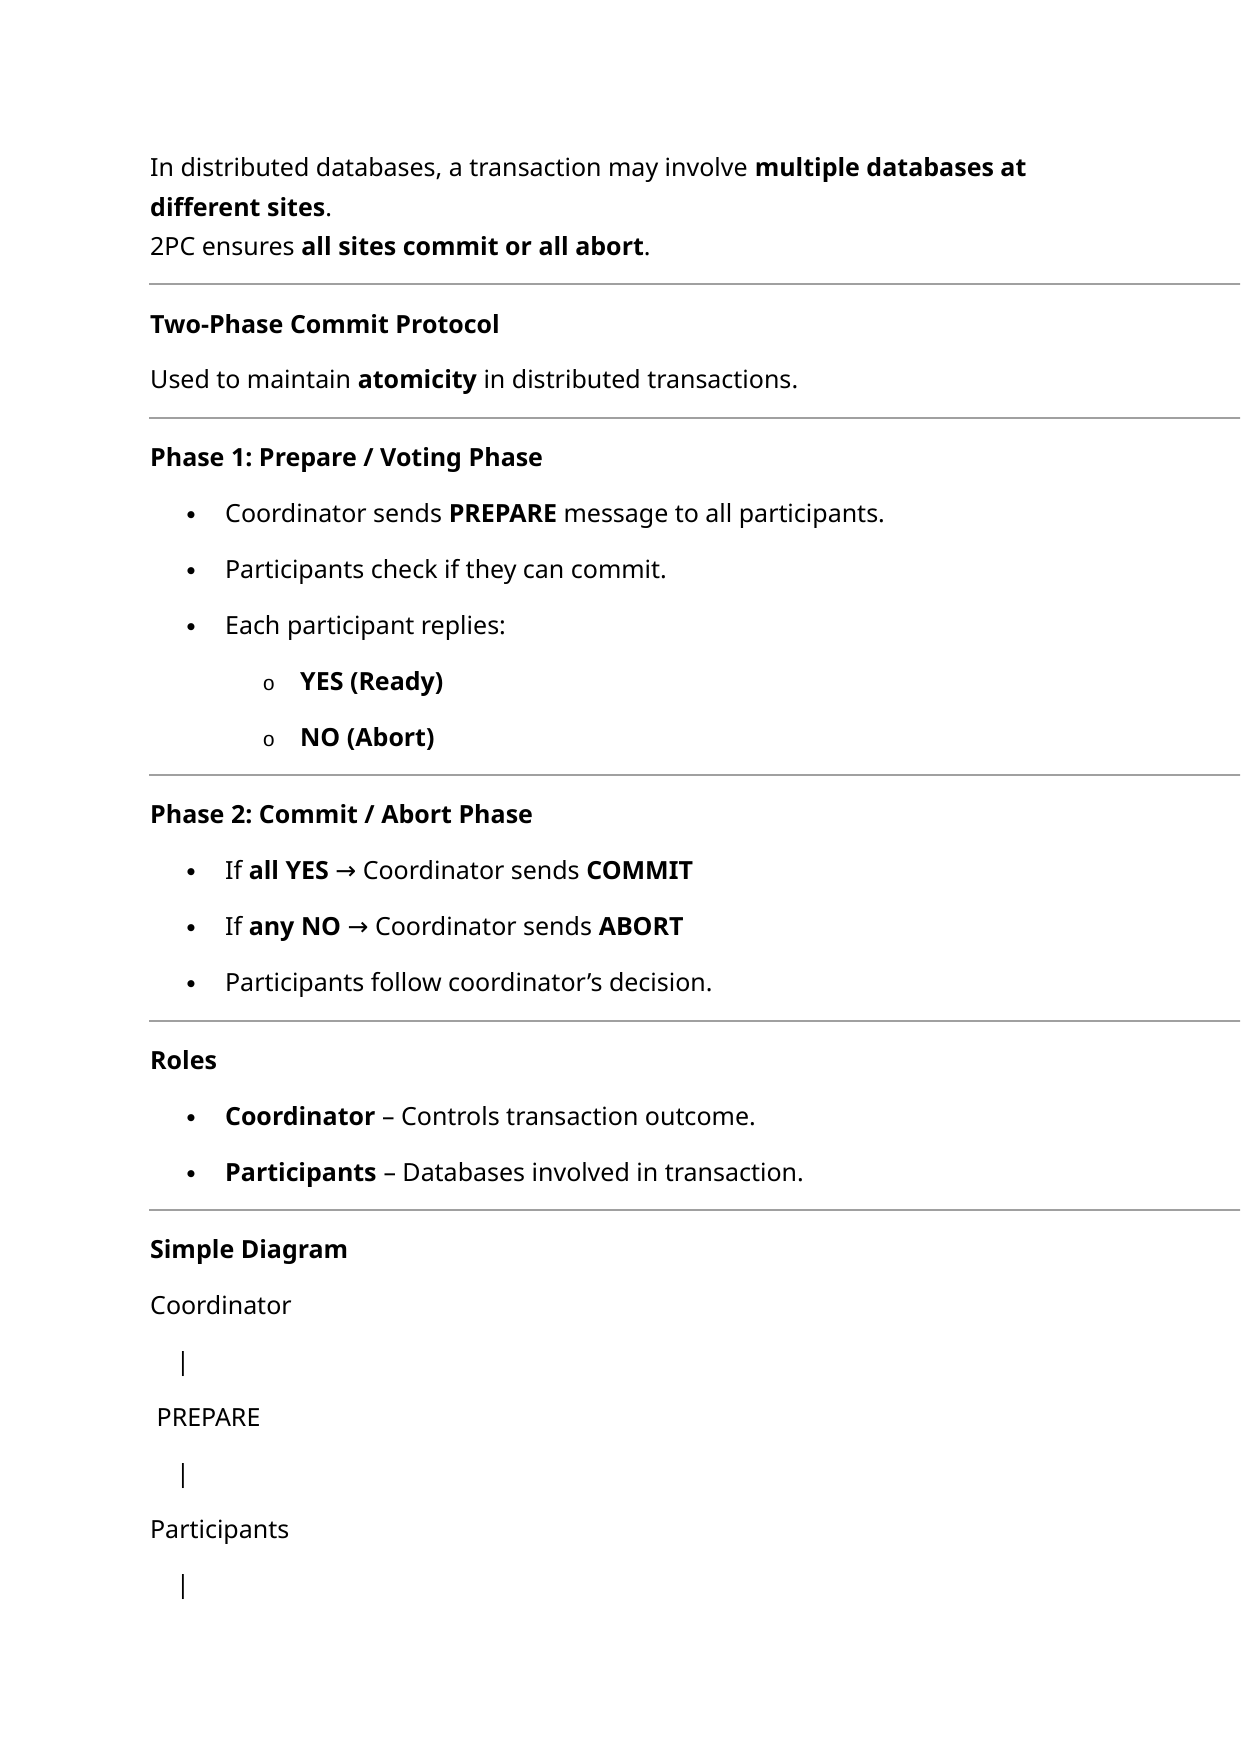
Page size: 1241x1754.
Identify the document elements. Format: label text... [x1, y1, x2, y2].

text Coordinator [150, 1288, 1090, 1322]
list Each participant replies: [187, 607, 1090, 642]
text Roles [150, 1042, 1090, 1077]
list If any NO → Coordinator sends ABORT [187, 909, 1090, 943]
text Participants [150, 1511, 1090, 1545]
text | [150, 1567, 1090, 1601]
list Participants follow coordinator’s decision. [187, 964, 1090, 999]
text In distributed databases, a transaction may involve multiple databases at different sites. 2PC ensures all sites commit or all abort. [150, 150, 1090, 262]
text | [150, 1455, 1090, 1489]
list If all YES → Coordinator sends COMMIT [187, 853, 1090, 887]
list Participants – Databases involved in transaction. [187, 1154, 1090, 1188]
text Used to maintain atomicity in distributed transactions. [150, 362, 1090, 396]
list NO (Abort) [262, 719, 1090, 753]
list Coordinator – Controls transaction outcome. [187, 1098, 1090, 1132]
text Two-Phase Commit Protocol [150, 306, 1090, 340]
list Participants check if they can commit. [187, 552, 1090, 586]
text Phase 2: Commit / Abort Phase [150, 797, 1090, 831]
text Simple Diagram [150, 1232, 1090, 1266]
text | [150, 1344, 1090, 1378]
text PREPARE [150, 1399, 1090, 1434]
text Phase 1: Prepare / Voting Phase [150, 440, 1090, 474]
list Coordinator sends PREPARE message to all participants. [187, 496, 1090, 530]
list YES (Ready) [262, 663, 1090, 697]
